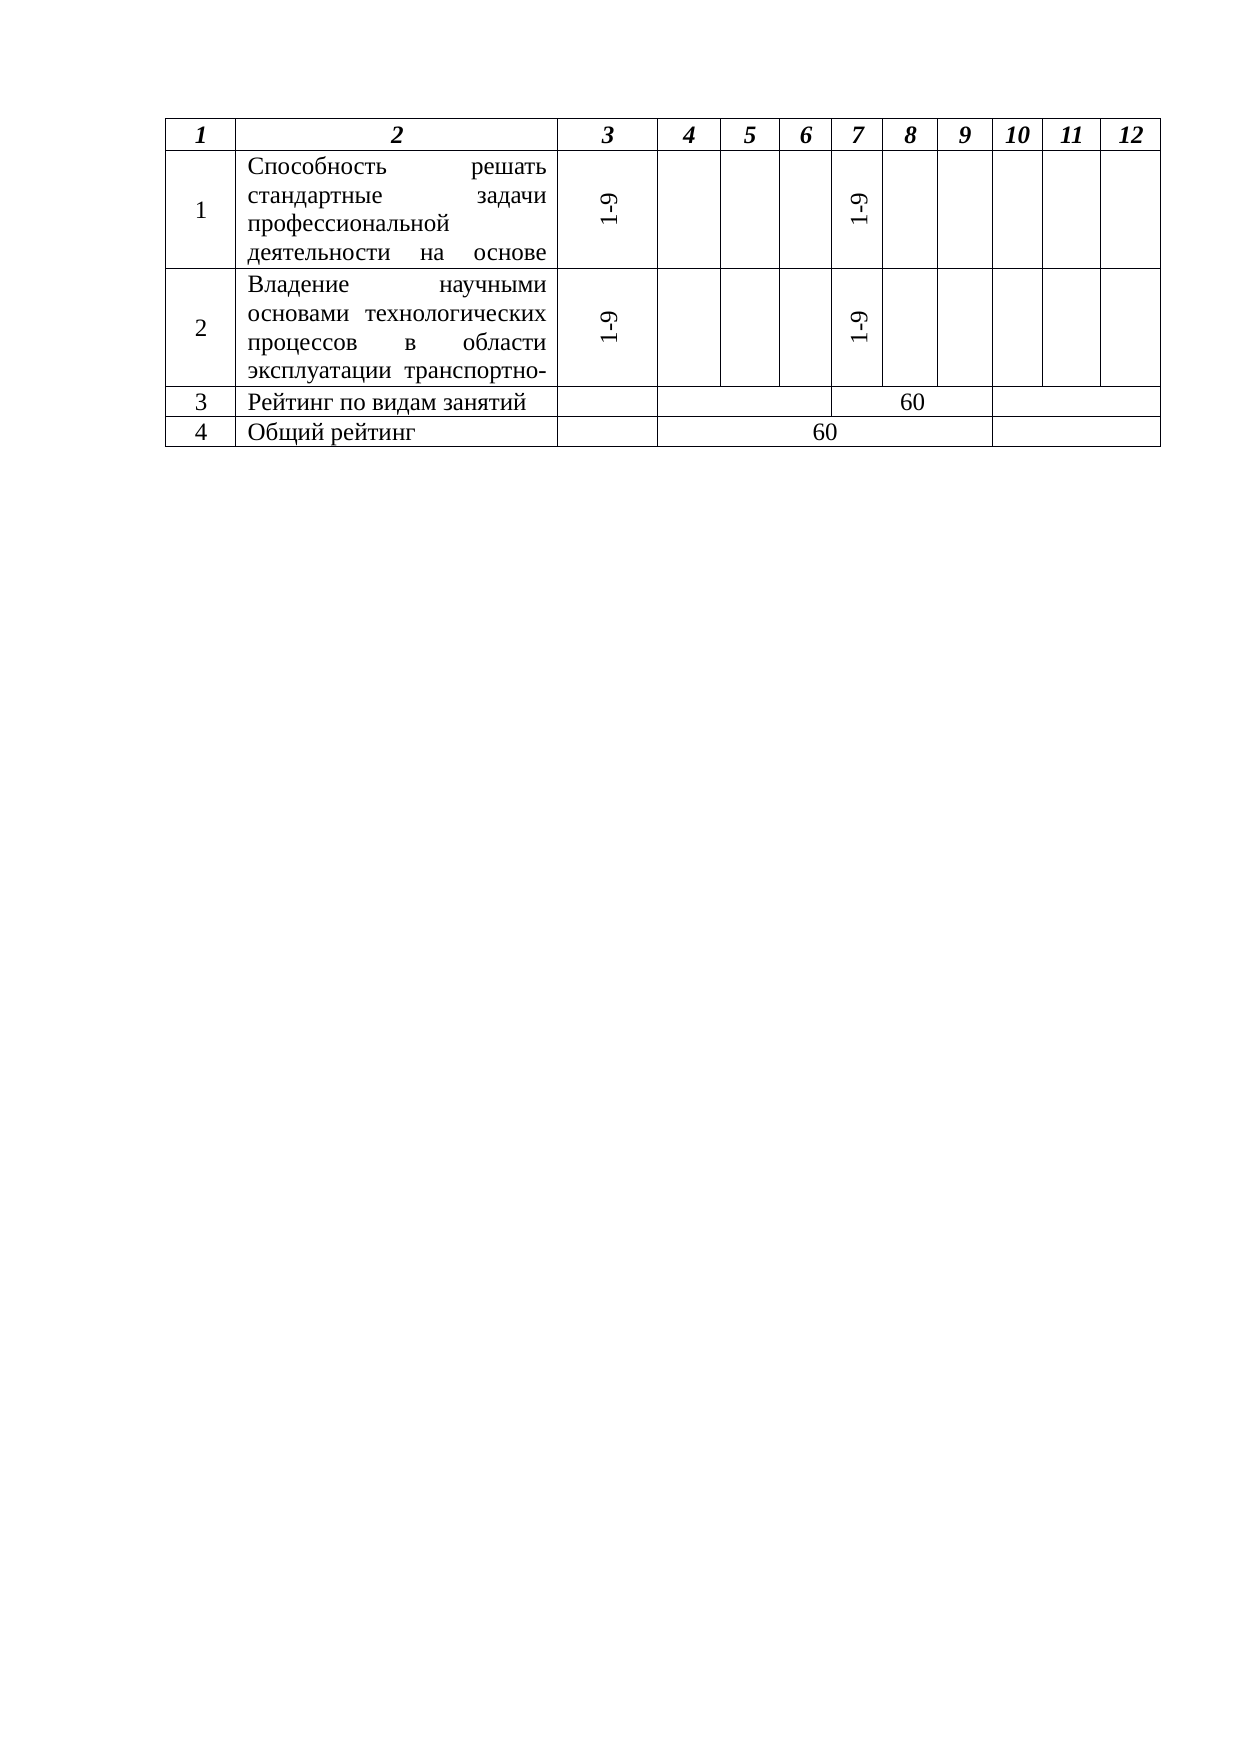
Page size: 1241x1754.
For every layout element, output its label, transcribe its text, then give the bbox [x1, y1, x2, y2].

table_cell [658, 387, 831, 416]
table_cell [1101, 151, 1160, 268]
table_cell [780, 269, 831, 386]
table_cell 12 [1101, 119, 1160, 150]
table_cell 8 [883, 119, 937, 150]
table_cell [993, 269, 1042, 386]
table_cell [780, 151, 831, 268]
table_cell [993, 417, 1160, 446]
table_cell Рейтинг по видам занятий [236, 387, 557, 416]
table_cell 10 [993, 119, 1042, 150]
table_cell 1-9 [832, 151, 882, 268]
table_cell 1 [166, 151, 235, 268]
table_cell 1 [166, 119, 235, 150]
table_cell [993, 151, 1042, 268]
table_cell 3 [166, 387, 235, 416]
table_cell 1-9 [558, 151, 657, 268]
table_cell [938, 151, 992, 268]
table_cell [658, 151, 720, 268]
table_cell [938, 269, 992, 386]
table_cell [721, 269, 779, 386]
table_cell [721, 151, 779, 268]
table_cell 4 [658, 119, 720, 150]
table_cell Общий рейтинг [236, 417, 557, 446]
table_cell [993, 387, 1160, 416]
table_cell [1043, 151, 1100, 268]
table_cell [883, 269, 937, 386]
table_cell [1101, 269, 1160, 386]
table_cell [558, 387, 657, 416]
table_cell 6 [780, 119, 831, 150]
table_cell 7 [832, 119, 882, 150]
table_cell [558, 417, 657, 446]
table_cell [658, 269, 720, 386]
table_cell Способность решать стандартные задачи профессиональной деятельности на основе информационной и библиографической культуры с применением информационно-коммуникационных технологий и с учётом основных требований информационной безопасности (ОПК-1); [236, 151, 557, 268]
table_cell 1-9 [832, 269, 882, 386]
table_cell 5 [721, 119, 779, 150]
table_cell 60 [658, 417, 992, 446]
table_cell Владение научными основами технологических процессов в области эксплуатации транспортно-технологических машин и комплексов (ОПК-2). [236, 269, 557, 386]
table_cell 9 [938, 119, 992, 150]
table_cell 4 [166, 417, 235, 446]
table_cell [883, 151, 937, 268]
table_cell 2 [166, 269, 235, 386]
table_cell 11 [1043, 119, 1100, 150]
table_cell 2 [236, 119, 557, 150]
table_cell 1-9 [558, 269, 657, 386]
table_cell 3 [558, 119, 657, 150]
table_cell 60 [832, 387, 992, 416]
table_cell [1043, 269, 1100, 386]
